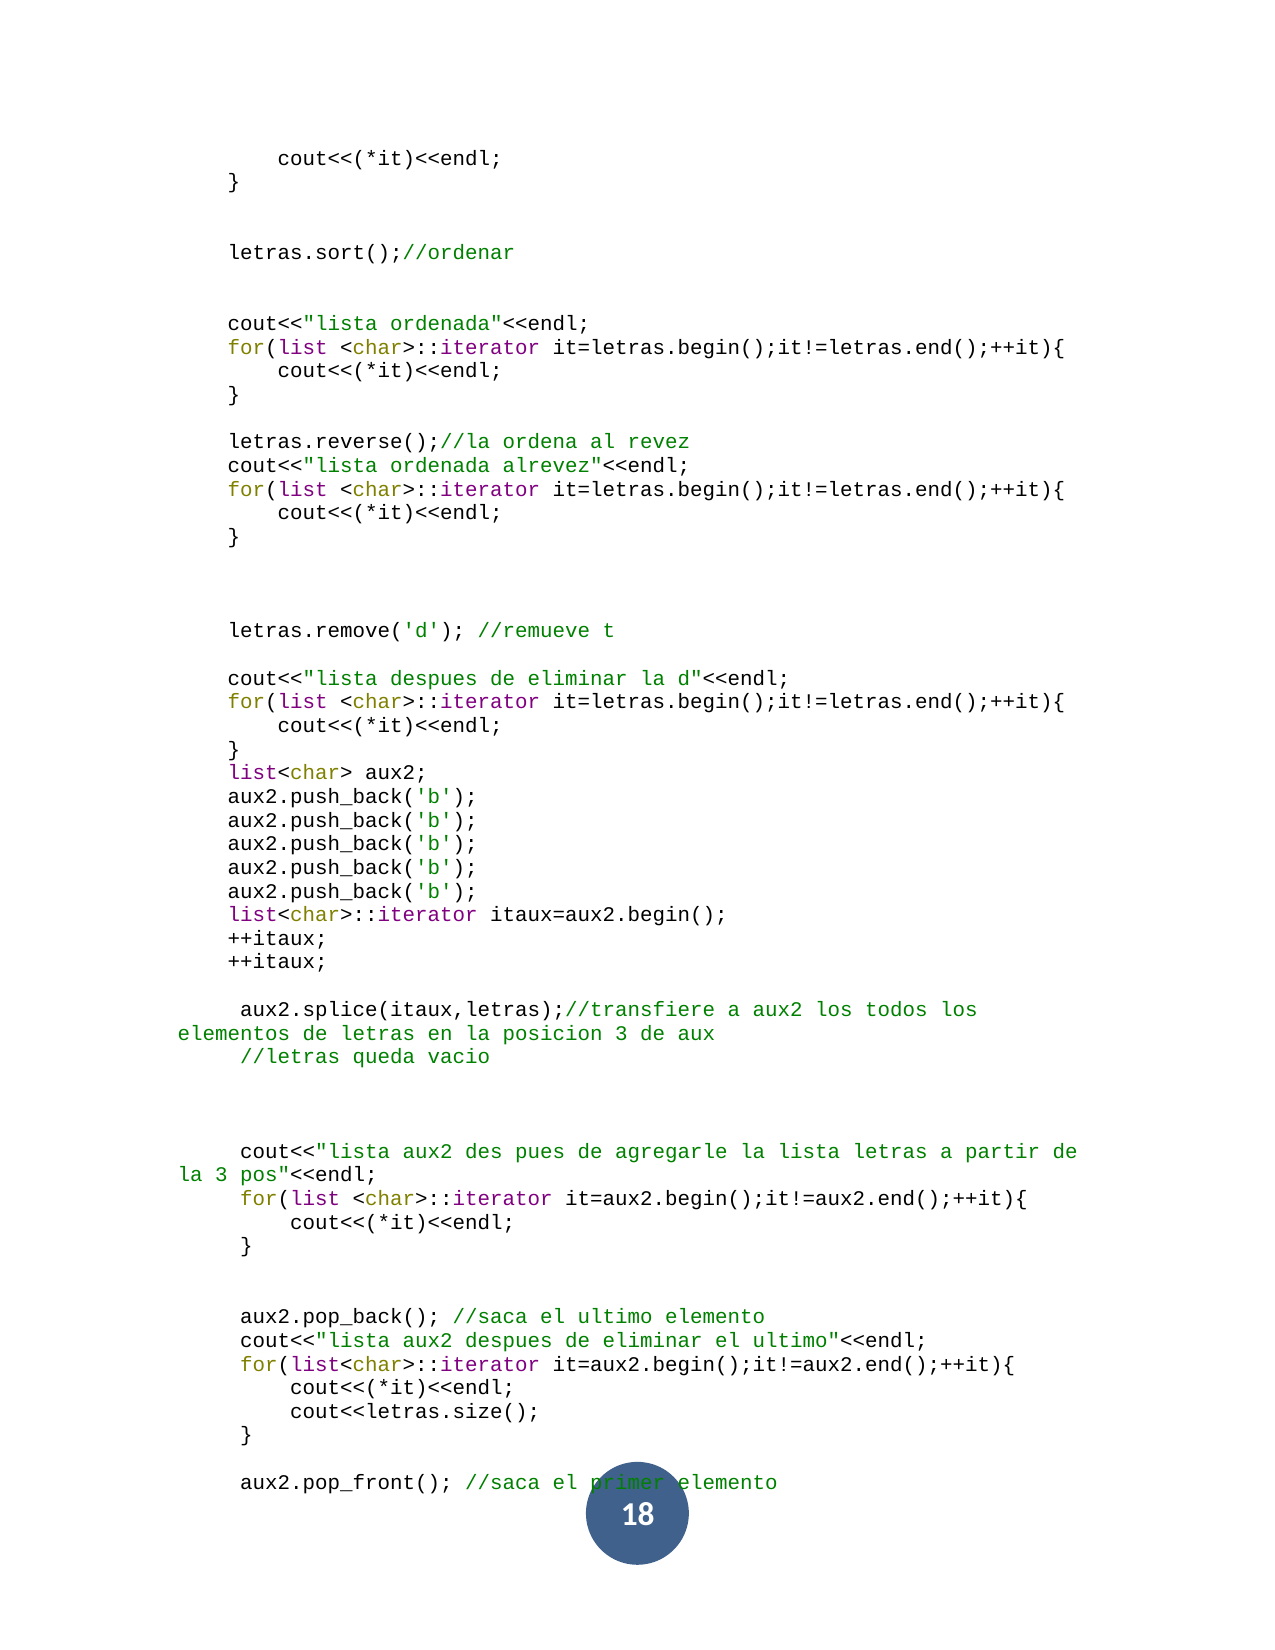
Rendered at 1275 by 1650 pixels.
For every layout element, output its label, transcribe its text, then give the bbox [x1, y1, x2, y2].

text aux2.push_back('b'); [177, 857, 1098, 881]
text ++itaux; [177, 928, 1098, 952]
text aux2.splice(itaux,letras);//transfiere a aux2 los todos los elementos de letras en la posicion 3 de aux [177, 999, 1098, 1046]
text cout<<"lista ordenada"<<endl; [177, 313, 1098, 337]
text } [177, 384, 1098, 408]
text cout<<"lista despues de eliminar la d"<<endl; [177, 668, 1098, 691]
text aux2.pop_front(); //saca el primer elemento [177, 1472, 1098, 1495]
text for(list <char>::iterator it=letras.begin();it!=letras.end();++it){ [177, 337, 1098, 360]
text for(list<char>::iterator it=aux2.begin();it!=aux2.end();++it){ [177, 1353, 1098, 1377]
text list<char>::iterator itaux=aux2.begin(); [177, 904, 1098, 928]
text aux2.push_back('b'); [177, 881, 1098, 904]
text letras.remove('d'); //remueve t [177, 621, 1098, 644]
text } [177, 526, 1098, 549]
text } [177, 171, 1098, 195]
text } [177, 1235, 1098, 1259]
text cout<<letras.size(); [177, 1401, 1098, 1424]
text cout<<(*it)<<endl; [177, 502, 1098, 526]
text aux2.push_back('b'); [177, 810, 1098, 833]
text //letras queda vacio [177, 1046, 1098, 1070]
text } [177, 1424, 1098, 1448]
text aux2.push_back('b'); [177, 786, 1098, 810]
text cout<<"lista aux2 despues de eliminar el ultimo"<<endl; [177, 1330, 1098, 1353]
text aux2.push_back('b'); [177, 833, 1098, 857]
text cout<<"lista ordenada alrevez"<<endl; [177, 455, 1098, 479]
text list<char> aux2; [177, 762, 1098, 786]
text for(list <char>::iterator it=aux2.begin();it!=aux2.end();++it){ [177, 1188, 1098, 1212]
text cout<<(*it)<<endl; [177, 715, 1098, 739]
text letras.reverse();//la ordena al revez [177, 431, 1098, 455]
text cout<<(*it)<<endl; [177, 360, 1098, 384]
text cout<<"lista aux2 des pues de agregarle la lista letras a partir de la 3 pos"<<endl; [177, 1141, 1098, 1188]
text aux2.pop_back(); //saca el ultimo elemento [177, 1306, 1098, 1330]
text } [177, 739, 1098, 762]
text for(list <char>::iterator it=letras.begin();it!=letras.end();++it){ [177, 691, 1098, 715]
text cout<<(*it)<<endl; [177, 148, 1098, 171]
text cout<<(*it)<<endl; [177, 1212, 1098, 1235]
text ++itaux; [177, 952, 1098, 975]
text for(list <char>::iterator it=letras.begin();it!=letras.end();++it){ [177, 479, 1098, 502]
text letras.sort();//ordenar [177, 242, 1098, 266]
text cout<<(*it)<<endl; [177, 1377, 1098, 1401]
